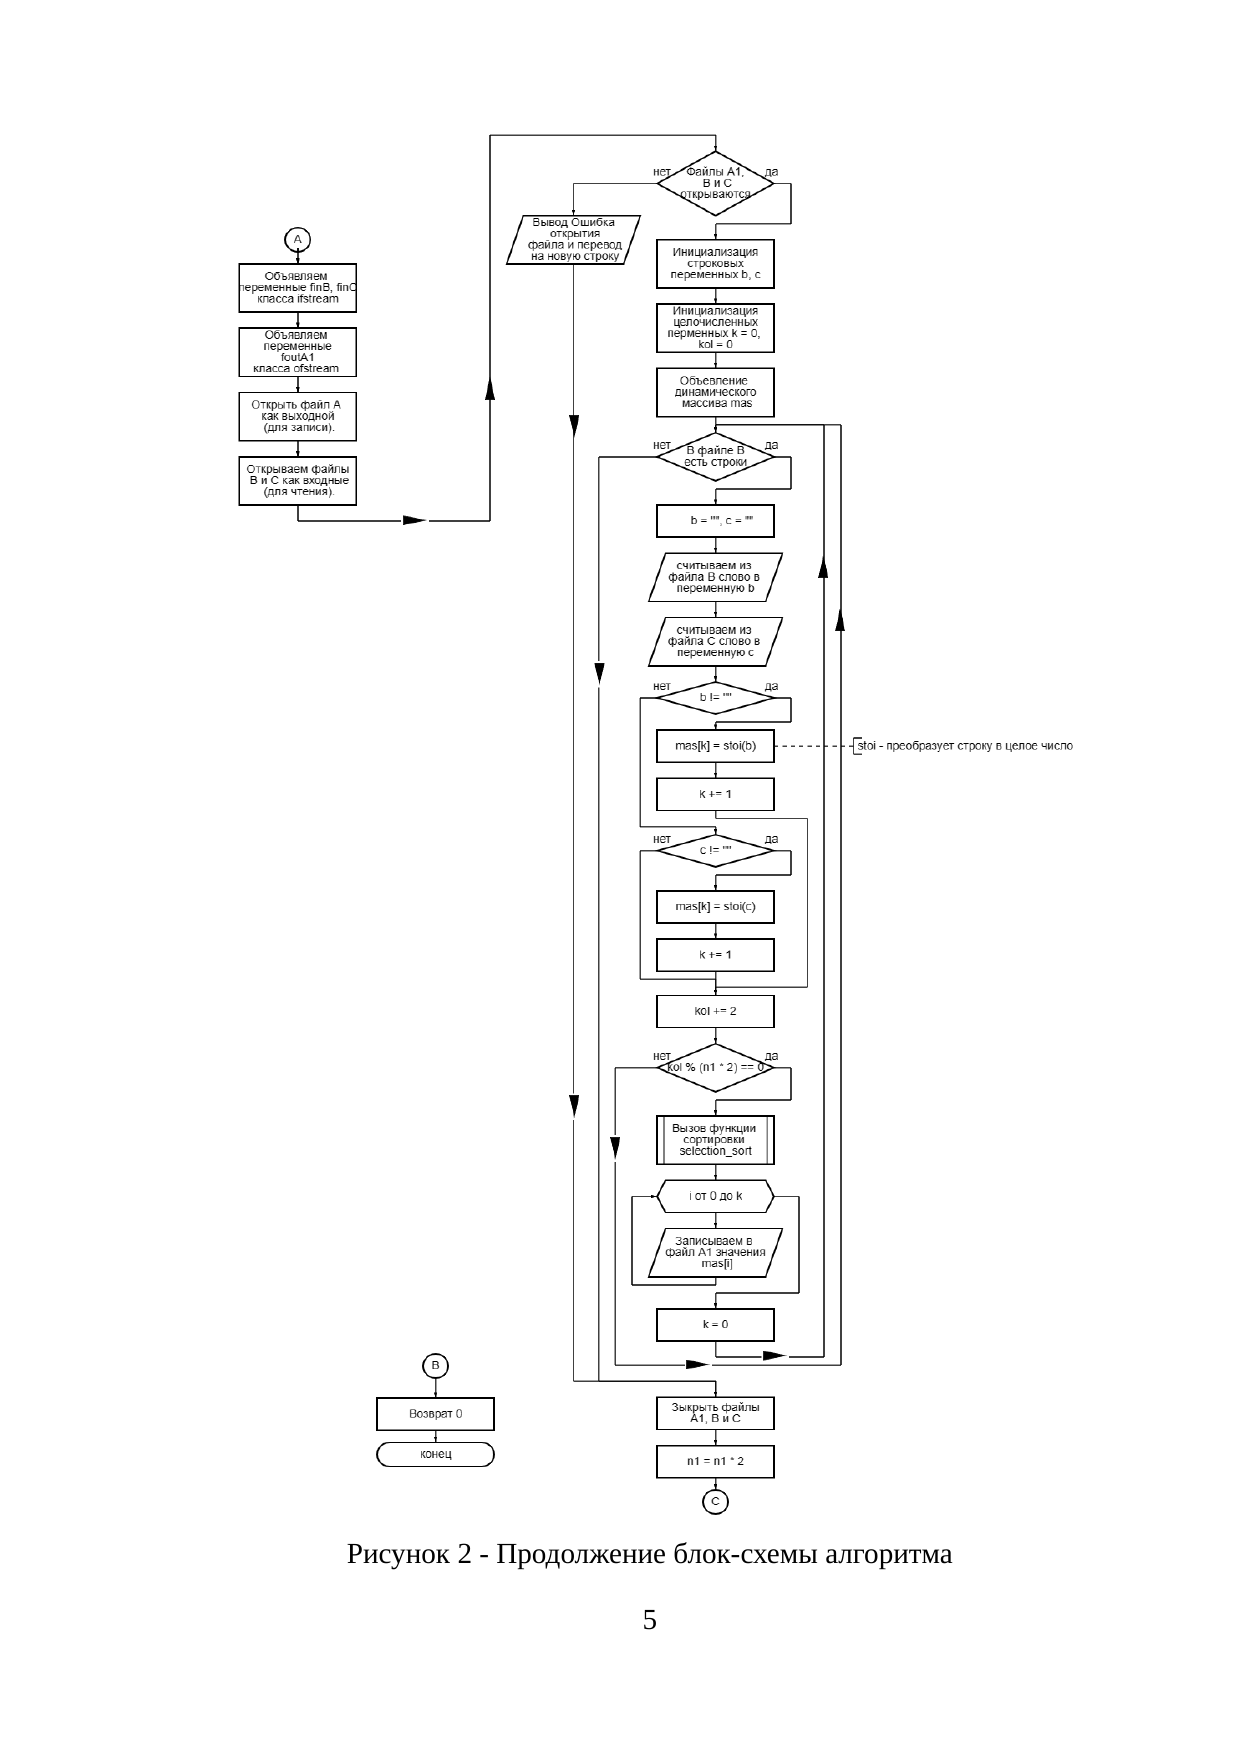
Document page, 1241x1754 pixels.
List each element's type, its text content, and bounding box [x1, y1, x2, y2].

text Рисунок 2 - Продолжение блок-схемы алгоритма [223, 1520, 1076, 1570]
picture [223, 130, 1077, 1520]
